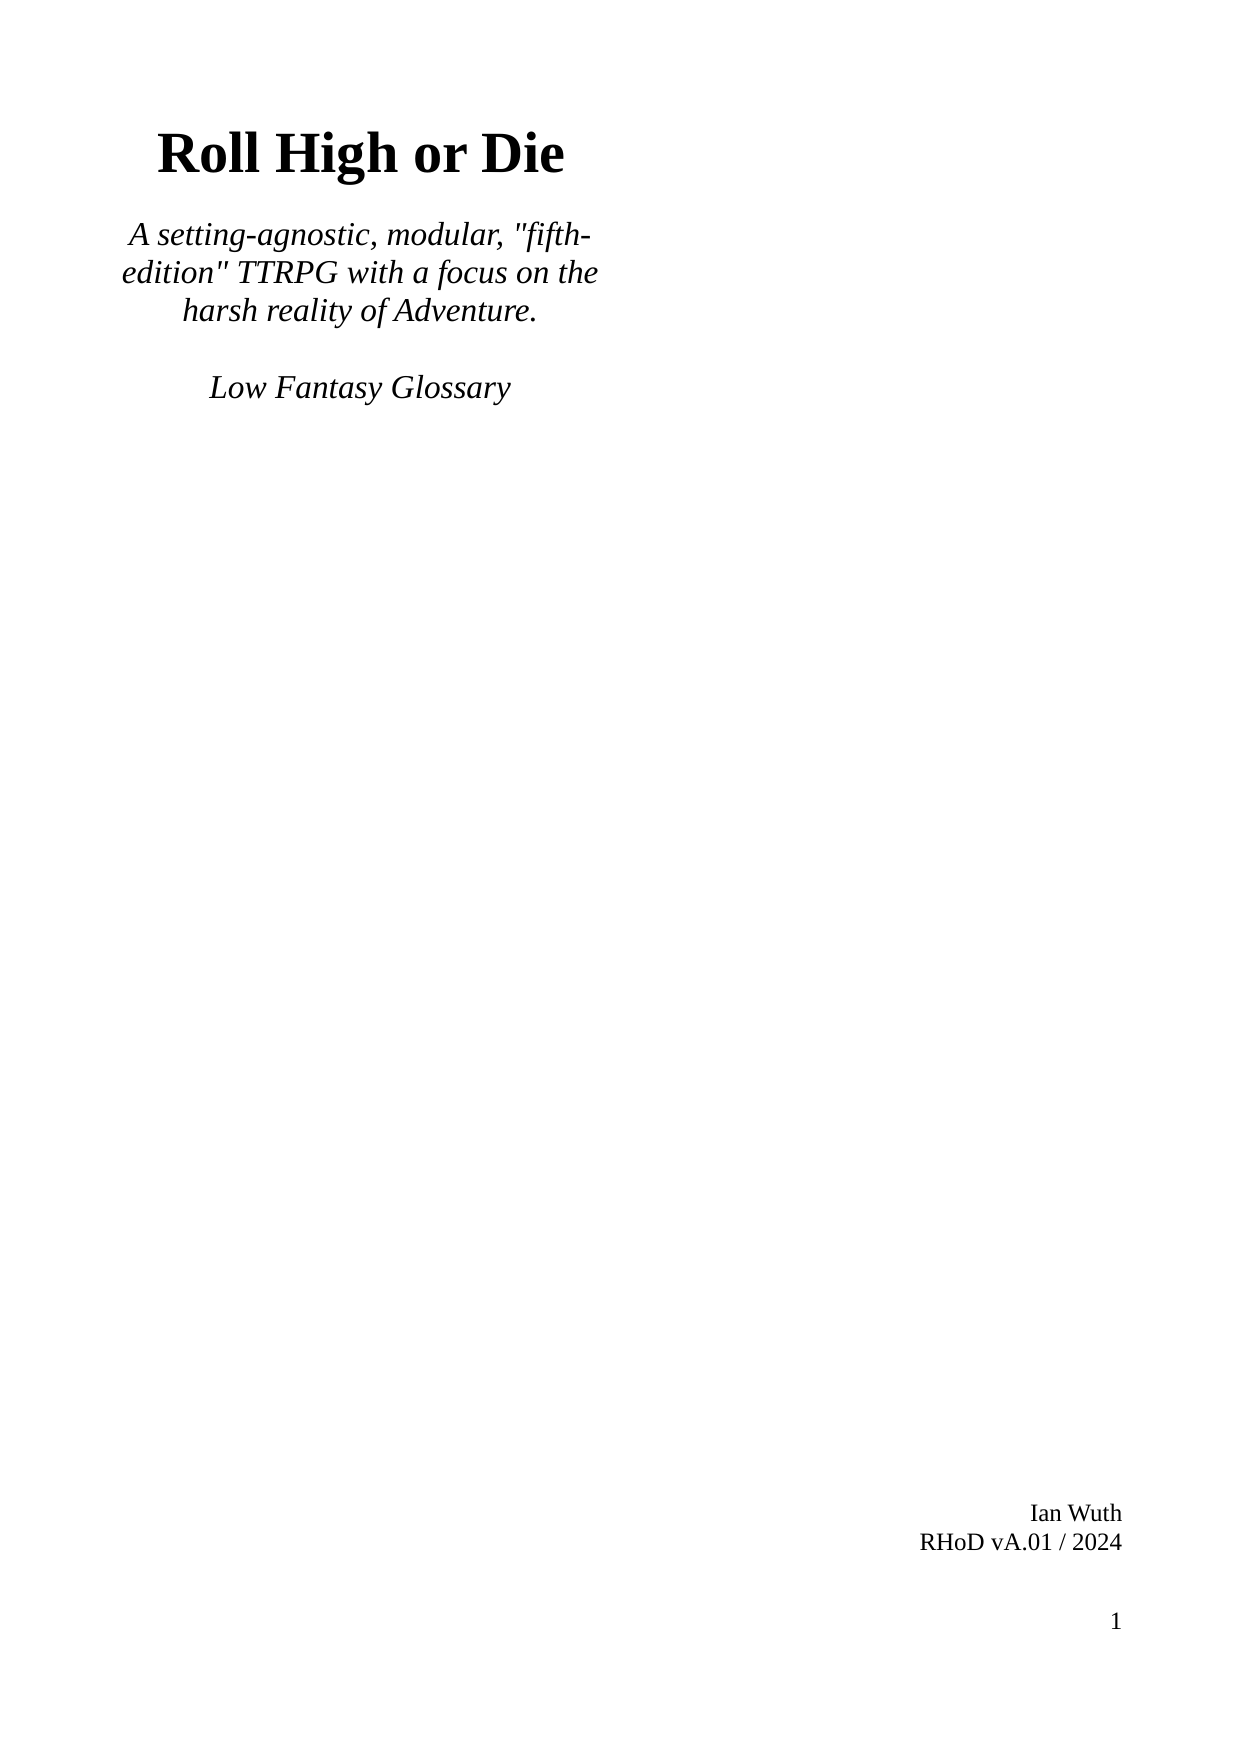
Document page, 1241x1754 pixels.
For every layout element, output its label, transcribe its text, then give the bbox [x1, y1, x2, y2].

text A setting-agnostic, modular, "fifth-edition" TTRPG with a focus on the harsh reality of Adventure. [118, 214, 605, 329]
text Low Fantasy Glossary [118, 367, 605, 406]
text Ian Wuth RHoD vA.01 / 2024 [635, 1498, 1122, 1556]
text Roll High or Die [118, 118, 605, 185]
